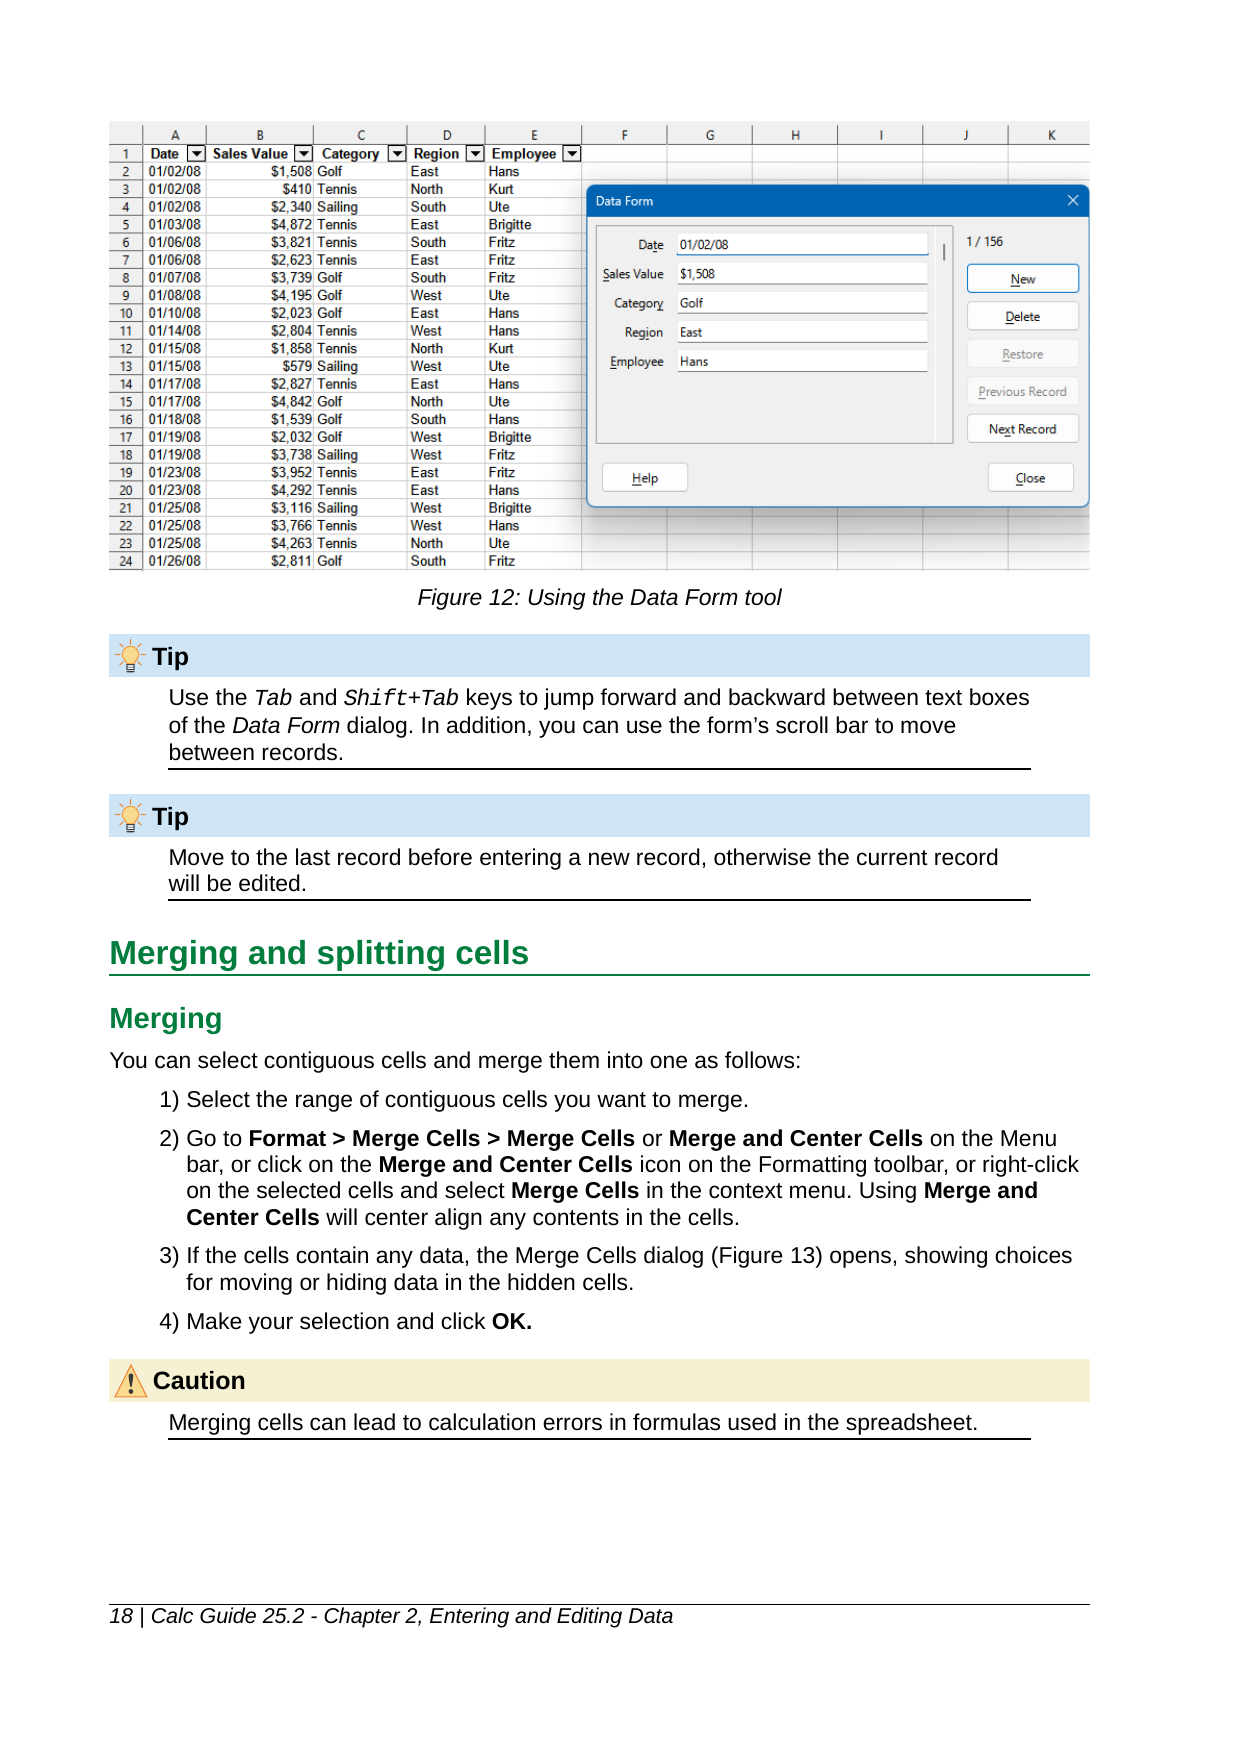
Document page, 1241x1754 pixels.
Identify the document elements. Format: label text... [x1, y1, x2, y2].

list Select the range of contiguous cells you want to merge. [186, 1086, 1090, 1112]
text Figure 12: Using the Data Form tool [109, 583, 1090, 610]
list Go to Format > Merge Cells > Merge Cells or Merge and Center Cells on the Menu bar, or click on the Merge and Center Cells icon on the Formatting toolbar, or right-click on the selected cells and select Merge Cells in the context menu. Using Merge and Center Cells will center align any contents in the cells. [186, 1124, 1090, 1230]
subtitle Merging [109, 1001, 1090, 1034]
list You can select contiguous cells and merge them into one as follows: [109, 1047, 1090, 1073]
text Merging cells can lead to calculation errors in formulas used in the spreadsheet. [168, 1409, 1031, 1438]
list Make your selection and click OK. [186, 1308, 1090, 1334]
subtitle Tip [109, 794, 1090, 837]
text Move to the last record before entering a new record, otherwise the current record will be edited. [168, 844, 1031, 899]
text Use the Tab and Shift+Tab keys to jump forward and backward between text boxes of the Data Form dialog. In addition, you can use the form’s scroll bar to move between records. [168, 684, 1031, 768]
list If the cells contain any data, the Merge Cells dialog (Figure 13) opens, showing choices for moving or hiding data in the hidden cells. [186, 1242, 1090, 1295]
subtitle Caution [109, 1359, 1090, 1402]
subtitle Tip [109, 634, 1090, 677]
subtitle Merging and splitting cells [109, 933, 1090, 974]
picture [109, 121, 1090, 571]
